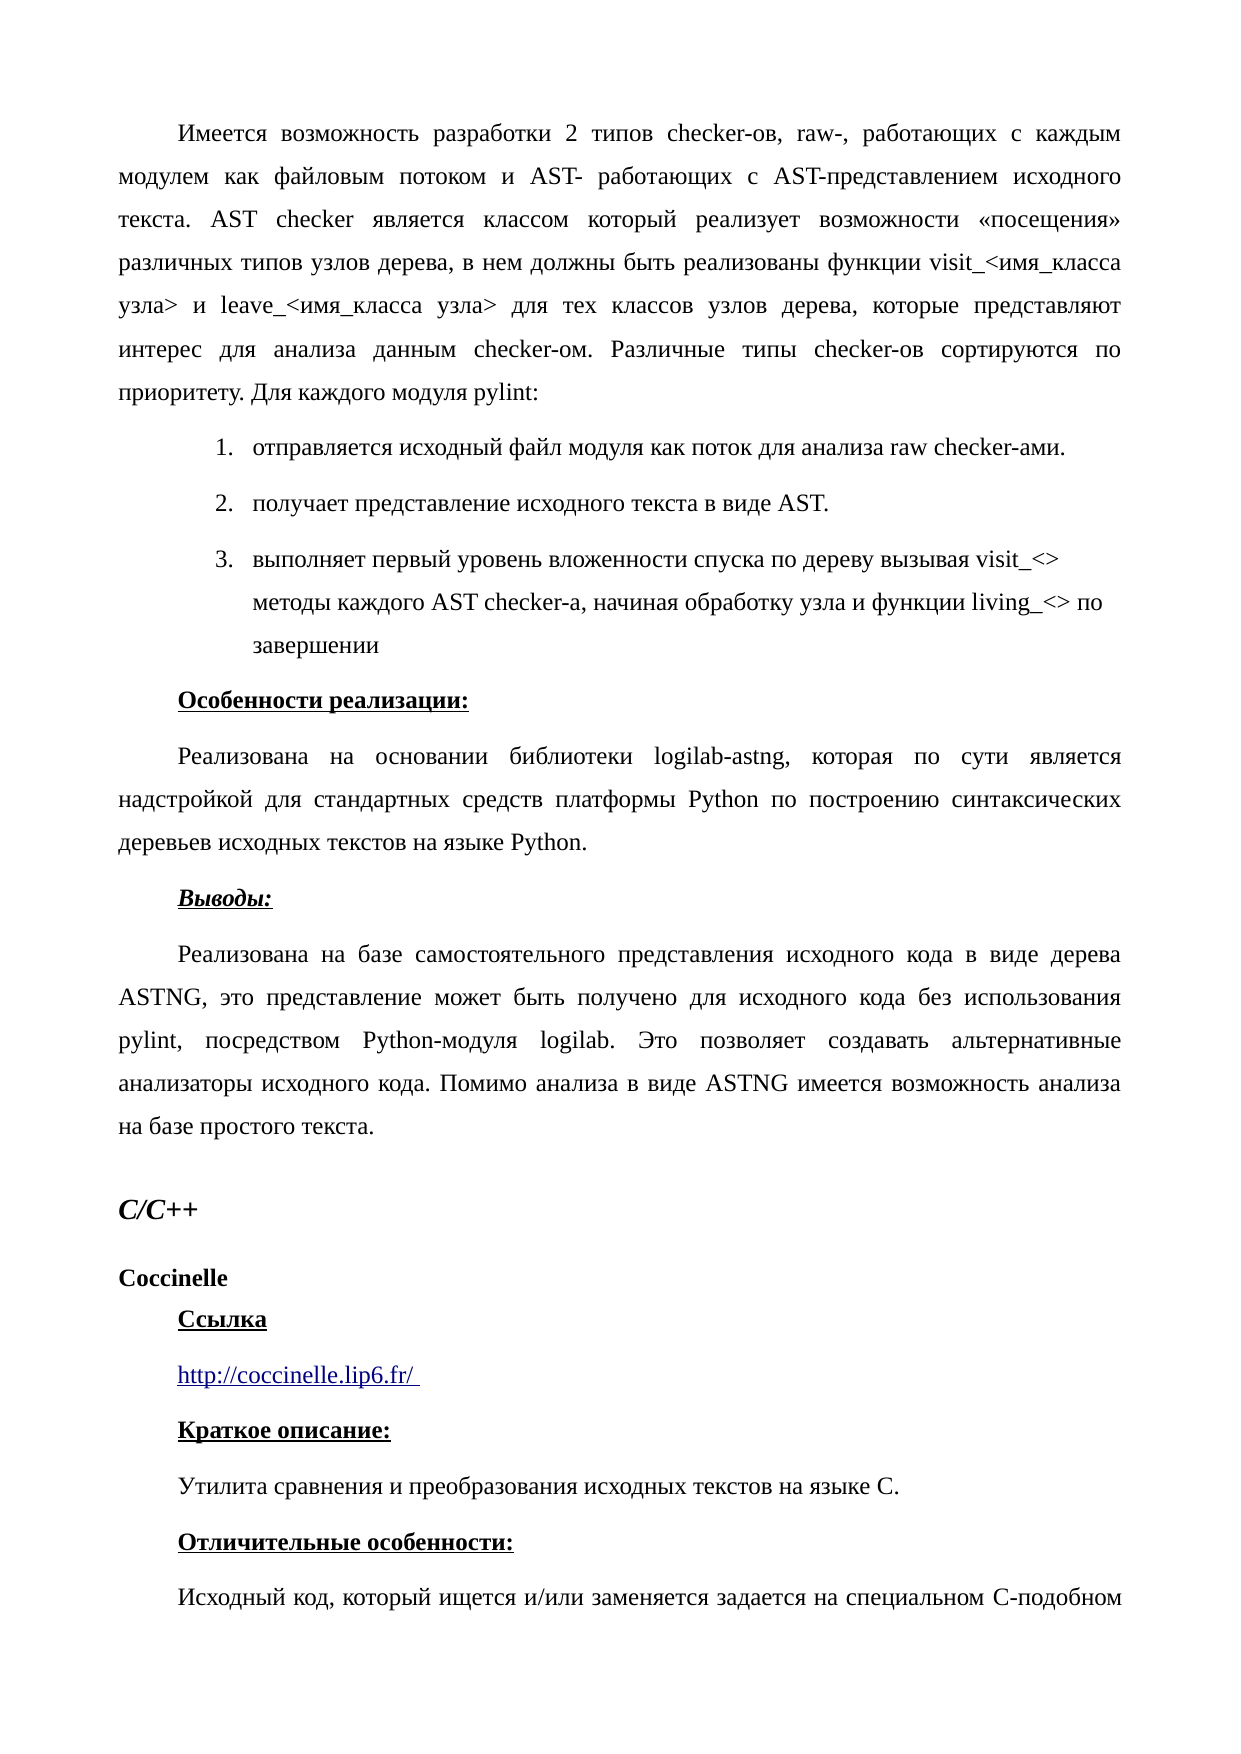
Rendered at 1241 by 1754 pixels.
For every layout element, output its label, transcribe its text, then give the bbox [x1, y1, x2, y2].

text Имеется возможность разработки 2 типов checker-ов, raw-, работающих с каждым модулем как файловым потоком и AST- работающих с AST-представлением исходного текста. AST checker является классом который реализует возможности «посещения» различных типов узлов дерева, в нем должны быть реализованы функции visit_<имя_класса узла> и leave_<имя_класса узла> для тех классов узлов дерева, которые представляют интерес для анализа данным checker-ом. Различные типы checker-ов сортируются по приоритету. Для каждого модуля pylint: [118, 118, 1122, 406]
text Краткое описание: [118, 1415, 1122, 1444]
text Реализована на основании библиотеки logilab-astng, которая по сути является надстройкой для стандартных средств платформы Python по построению синтаксических деревьев исходных текстов на языке Python. [118, 741, 1122, 856]
subtitle С/С++ [118, 1192, 1122, 1225]
text Утилита сравнения и преобразования исходных текстов на языке C. [118, 1471, 1122, 1500]
list получает представление исходного текста в виде AST. [215, 488, 1122, 517]
text http://coccinelle.lip6.fr/ [118, 1360, 1122, 1388]
list выполняет первый уровень вложенности спуска по дереву вызывая visit_<> методы каждого AST checker-а, начиная обработку узла и функции living_<> по завершении [215, 544, 1122, 659]
text Особенности реализации: [118, 686, 1122, 714]
subtitle Coccinelle [118, 1263, 1122, 1292]
text Выводы: [118, 883, 1122, 912]
text Исходный код, который ищется и/или заменяется задается на специальном C-подобном [118, 1582, 1122, 1611]
text Отличительные особенности: [118, 1527, 1122, 1555]
text Ссылка [118, 1304, 1122, 1333]
list отправляется исходный файл модуля как поток для анализа raw checker-ами. [215, 432, 1122, 461]
text Реализована на базе самостоятельного представления исходного кода в виде дерева ASTNG, это представление может быть получено для исходного кода без использования pylint, посредством Python-модуля logilab. Это позволяет создавать альтернативные анализаторы исходного кода. Помимо анализа в виде ASTNG имеется возможность анализа на базе простого текста. [118, 939, 1122, 1140]
